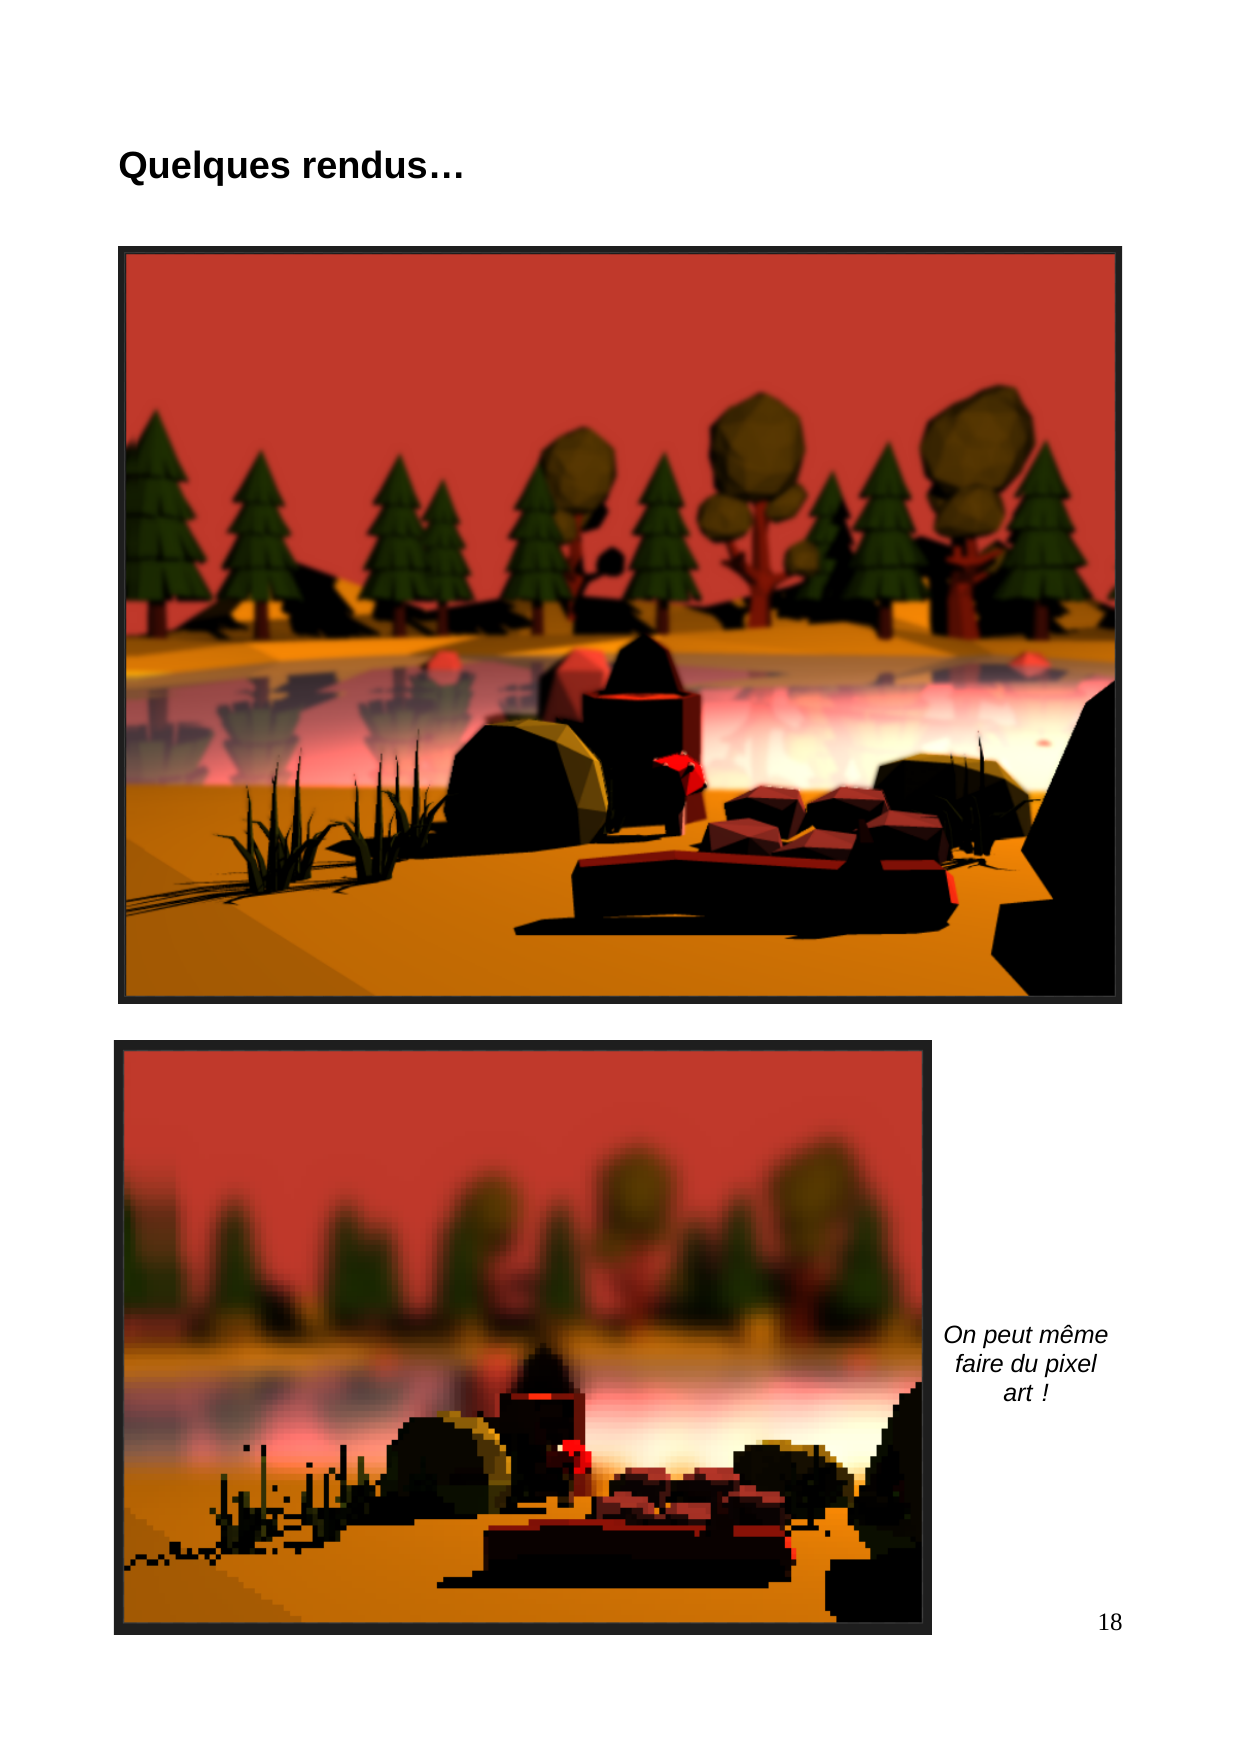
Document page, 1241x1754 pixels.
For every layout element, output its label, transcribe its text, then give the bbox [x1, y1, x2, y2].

subtitle Quelques rendus… [118, 143, 1122, 187]
picture [118, 246, 1123, 1004]
text On peut même faire du pixel art ! [932, 1320, 1122, 1406]
picture [113, 1040, 932, 1635]
